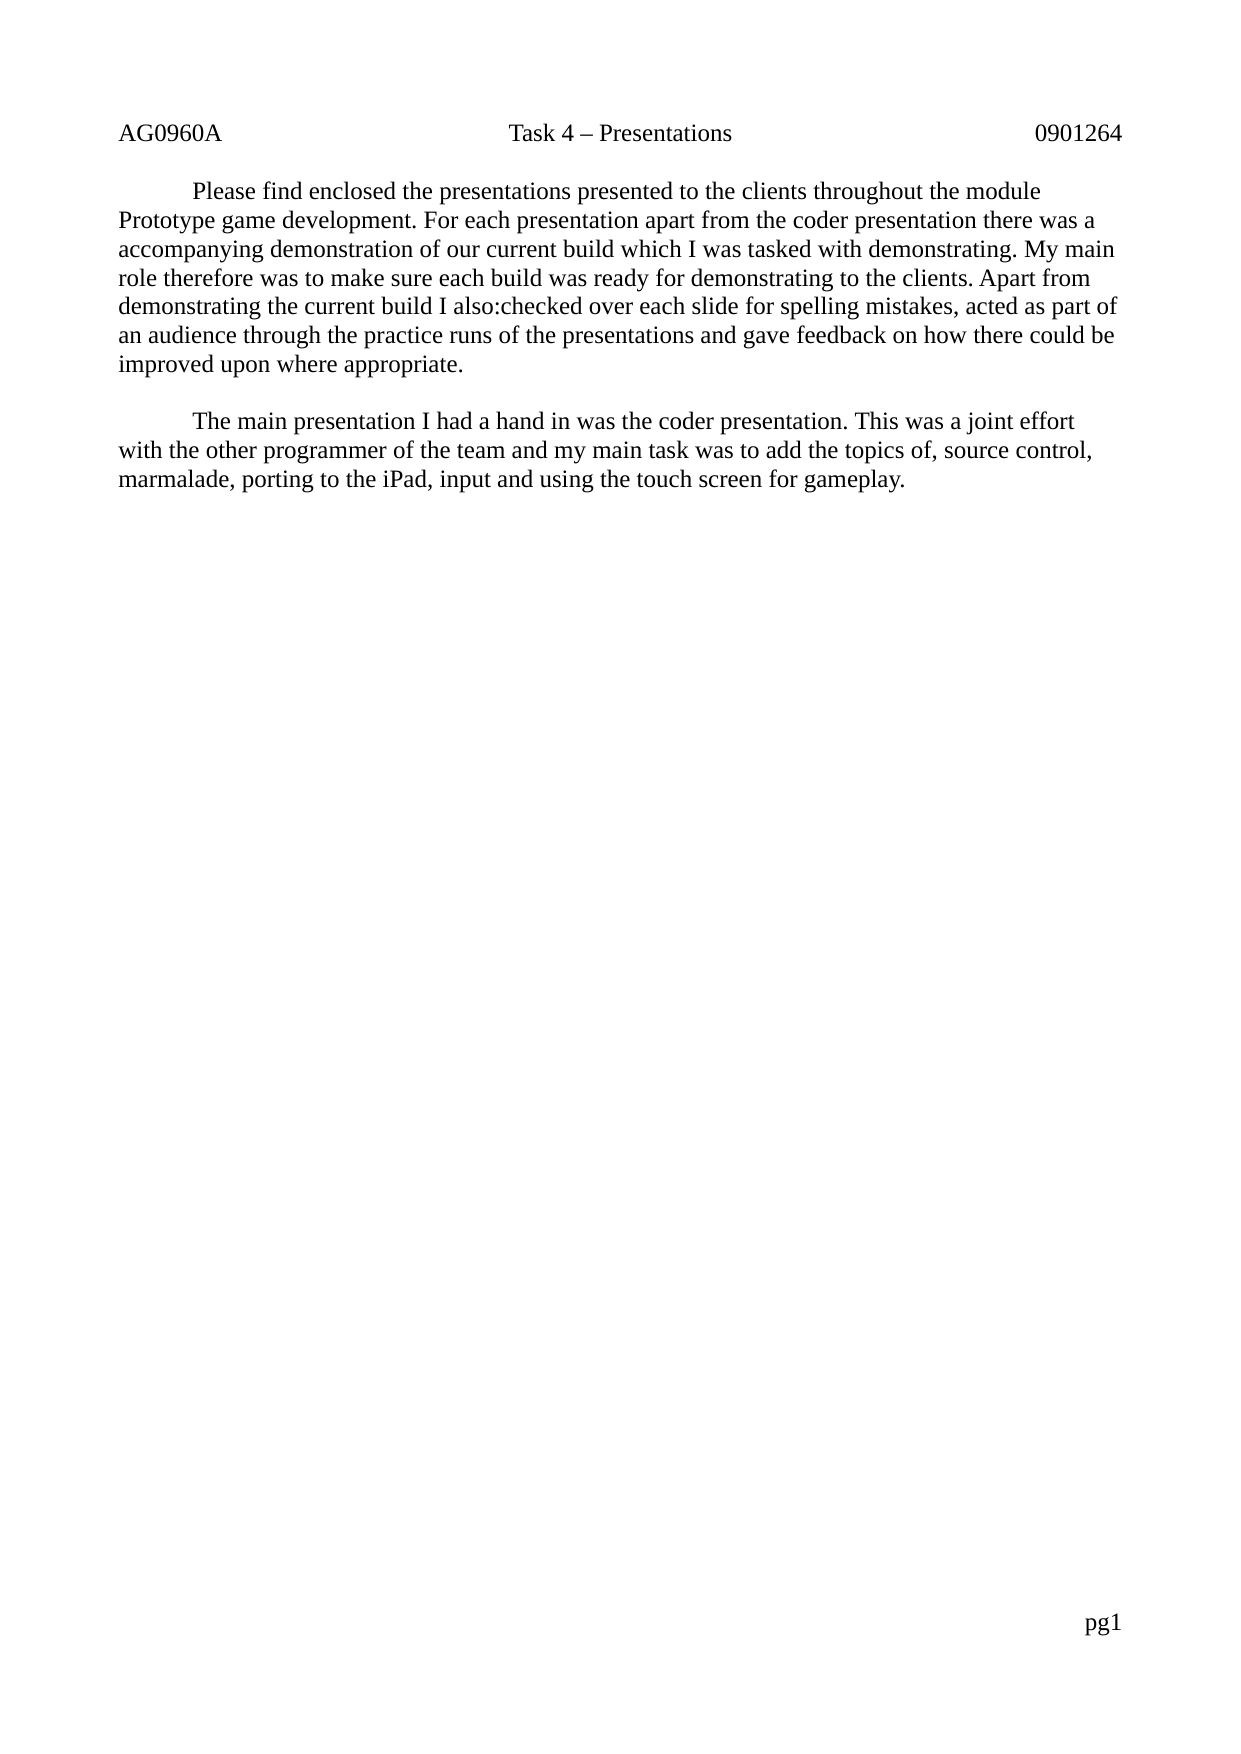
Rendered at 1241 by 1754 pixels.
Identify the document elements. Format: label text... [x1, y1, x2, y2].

text Please find enclosed the presentations presented to the clients throughout the module Prototype game development. For each presentation apart from the coder presentation there was a accompanying demonstration of our current build which I was tasked with demonstrating. My main role therefore was to make sure each build was ready for demonstrating to the clients. Apart from demonstrating the current build I also:checked over each slide for spelling mistakes, acted as part of an audience through the practice runs of the presentations and gave feedback on how there could be improved upon where appropriate. [118, 176, 1122, 378]
text The main presentation I had a hand in was the coder presentation. This was a joint effort with the other programmer of the team and my main task was to add the topics of, source control, marmalade, porting to the iPad, input and using the touch screen for gameplay. [118, 406, 1122, 493]
